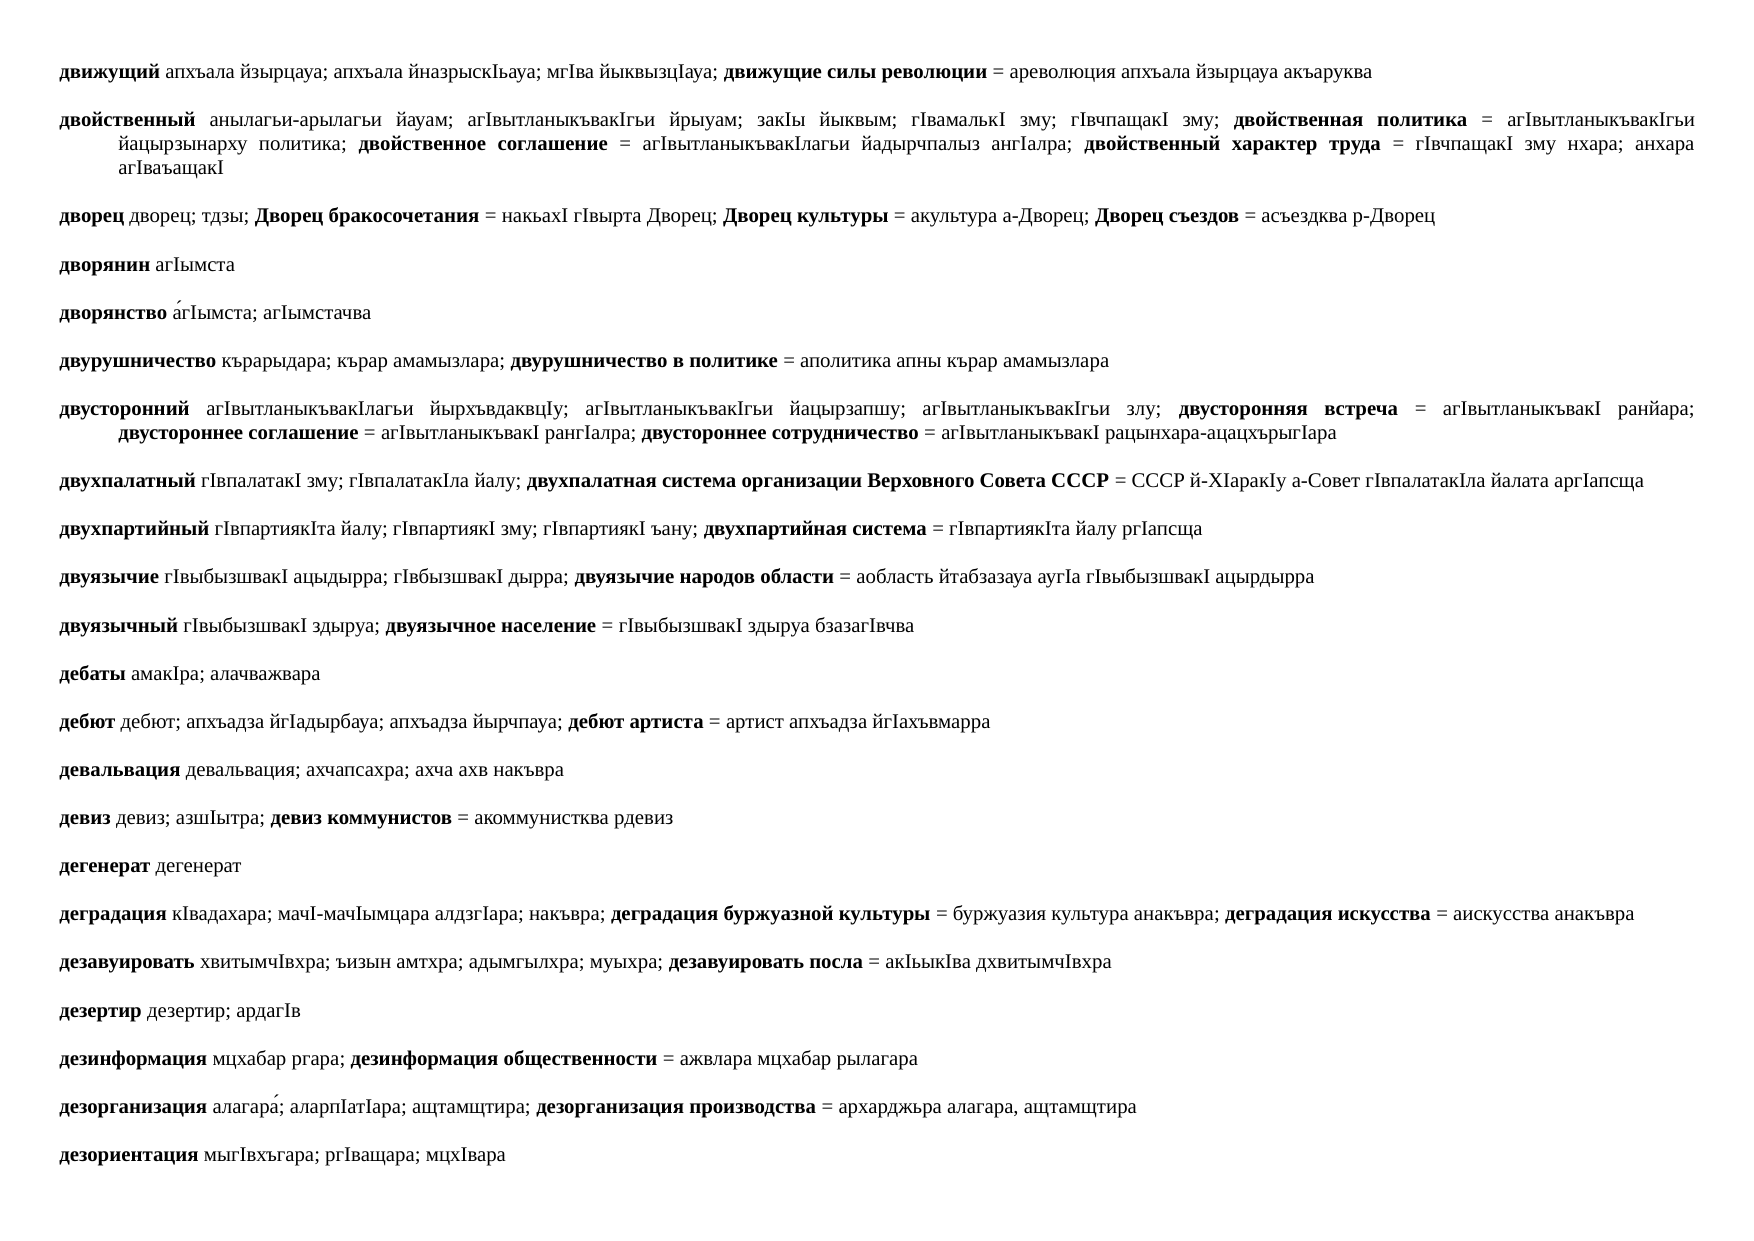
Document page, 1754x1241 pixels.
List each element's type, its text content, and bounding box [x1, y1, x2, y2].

text дворянство а́гIымста; агIымстачва [59, 300, 1695, 324]
text движущий апхъала йзырцауа; апхъала йназрыскIьауа; мгIва йыквызцIауа; движущие силы революции = ареволюция апхъала йзырцауа акъаруква [59, 59, 1695, 83]
text двусторонний агIвытланыкъвакIлагьи йырхъвдаквцIу; агIвытланыкъвакIгьи йацырзапшу; агIвытланыкъвакIгьи злу; двусторонняя встреча = агIвытланыкъвакI ранйара; двустороннее соглашение = агIвытланыкъвакI рангIалра; двустороннее сотрудничество = агIвытланыкъвакI рацынхара-ацацхърыгIара [59, 396, 1695, 444]
text дезертир дезертир; ардагIв [59, 997, 1695, 1022]
text дезавуировать хвитымчIвхра; ъизын амтхра; адымгылхра; муыхра; дезавуировать посла = акIьыкIва дхвитымчIвхра [59, 949, 1695, 973]
text дворянин агIымста [59, 252, 1695, 276]
text дезориентация мыгIвхъгара; ргIващара; мцхIвара [59, 1142, 1695, 1166]
text дегенерат дегенерат [59, 853, 1695, 877]
text дебаты амакIра; алачважвара [59, 661, 1695, 685]
text дебют дебют; апхъадза йгIадырбауа; апхъадза йырчпауа; дебют артиста = артист апхъадза йгIахъвмарра [59, 709, 1695, 733]
text двухпалатный гIвпалатакI зму; гIвпалатакIла йалу; двухпалатная система организации Верховного Совета СССР = СССР й-ХIаракIу а-Совет гIвпалатакIла йалата аргIапсща [59, 468, 1695, 492]
text деградация кIвадахара; мачI-мачIымцара алдзгIара; накъвра; деградация буржуазной культуры = буржуазия культура анакъвра; деградация искусства = аискусства анакъвра [59, 901, 1695, 925]
text двуязычный гIвыбызшвакI здыруа; двуязычное население = гIвыбызшвакI здыруа бзазагIвчва [59, 612, 1695, 637]
text дезинформация мцхабар ргара; дезинформация общественности = ажвлара мцхабар рылагара [59, 1046, 1695, 1070]
text девиз девиз; азшIытра; девиз коммунистов = акоммунистква рдевиз [59, 805, 1695, 829]
text двойственный анылагьи-арылагьи йауам; агIвытланыкъвакIгьи йрыуам; закIы йыквым; гIвамалькI зму; гIвчпащакI зму; двойственная политика = агIвытланыкъвакIгьи йацырзынарху политика; двойственное соглашение = агIвытланыкъвакIлагьи йадырчпалыз ангIалра; двойственный характер труда = гIвчпащакI зму нхара; анхара агIваъащакI [59, 107, 1695, 179]
text двуязычие гIвыбызшвакI ацыдырра; гIвбызшвакI дырра; двуязычие народов области = аобласть йтабзазауа аугIа гIвыбызшвакI ацырдырра [59, 564, 1695, 588]
text девальвация девальвация; ахчапсахра; ахча ахв накъвра [59, 757, 1695, 781]
text дворец дворец; тдзы; Дворец бракосочетания = накьахI гIвырта Дворец; Дворец культуры = акультура а-Дворец; Дворец съездов = асъездква р-Дворец [59, 203, 1695, 227]
text двурушничество кърарыдара; кърар амамызлара; двурушничество в политике = аполитика апны кърар амамызлара [59, 348, 1695, 372]
text дезорганизация алагара́; аларпIатIара; ащтамщтира; дезорганизация производства = архарджьра алагара, ащтамщтира [59, 1094, 1695, 1118]
text двухпартийный гIвпартиякIта йалу; гIвпартиякI зму; гIвпартиякI ъану; двухпартийная система = гIвпартиякIта йалу ргIапсща [59, 516, 1695, 540]
